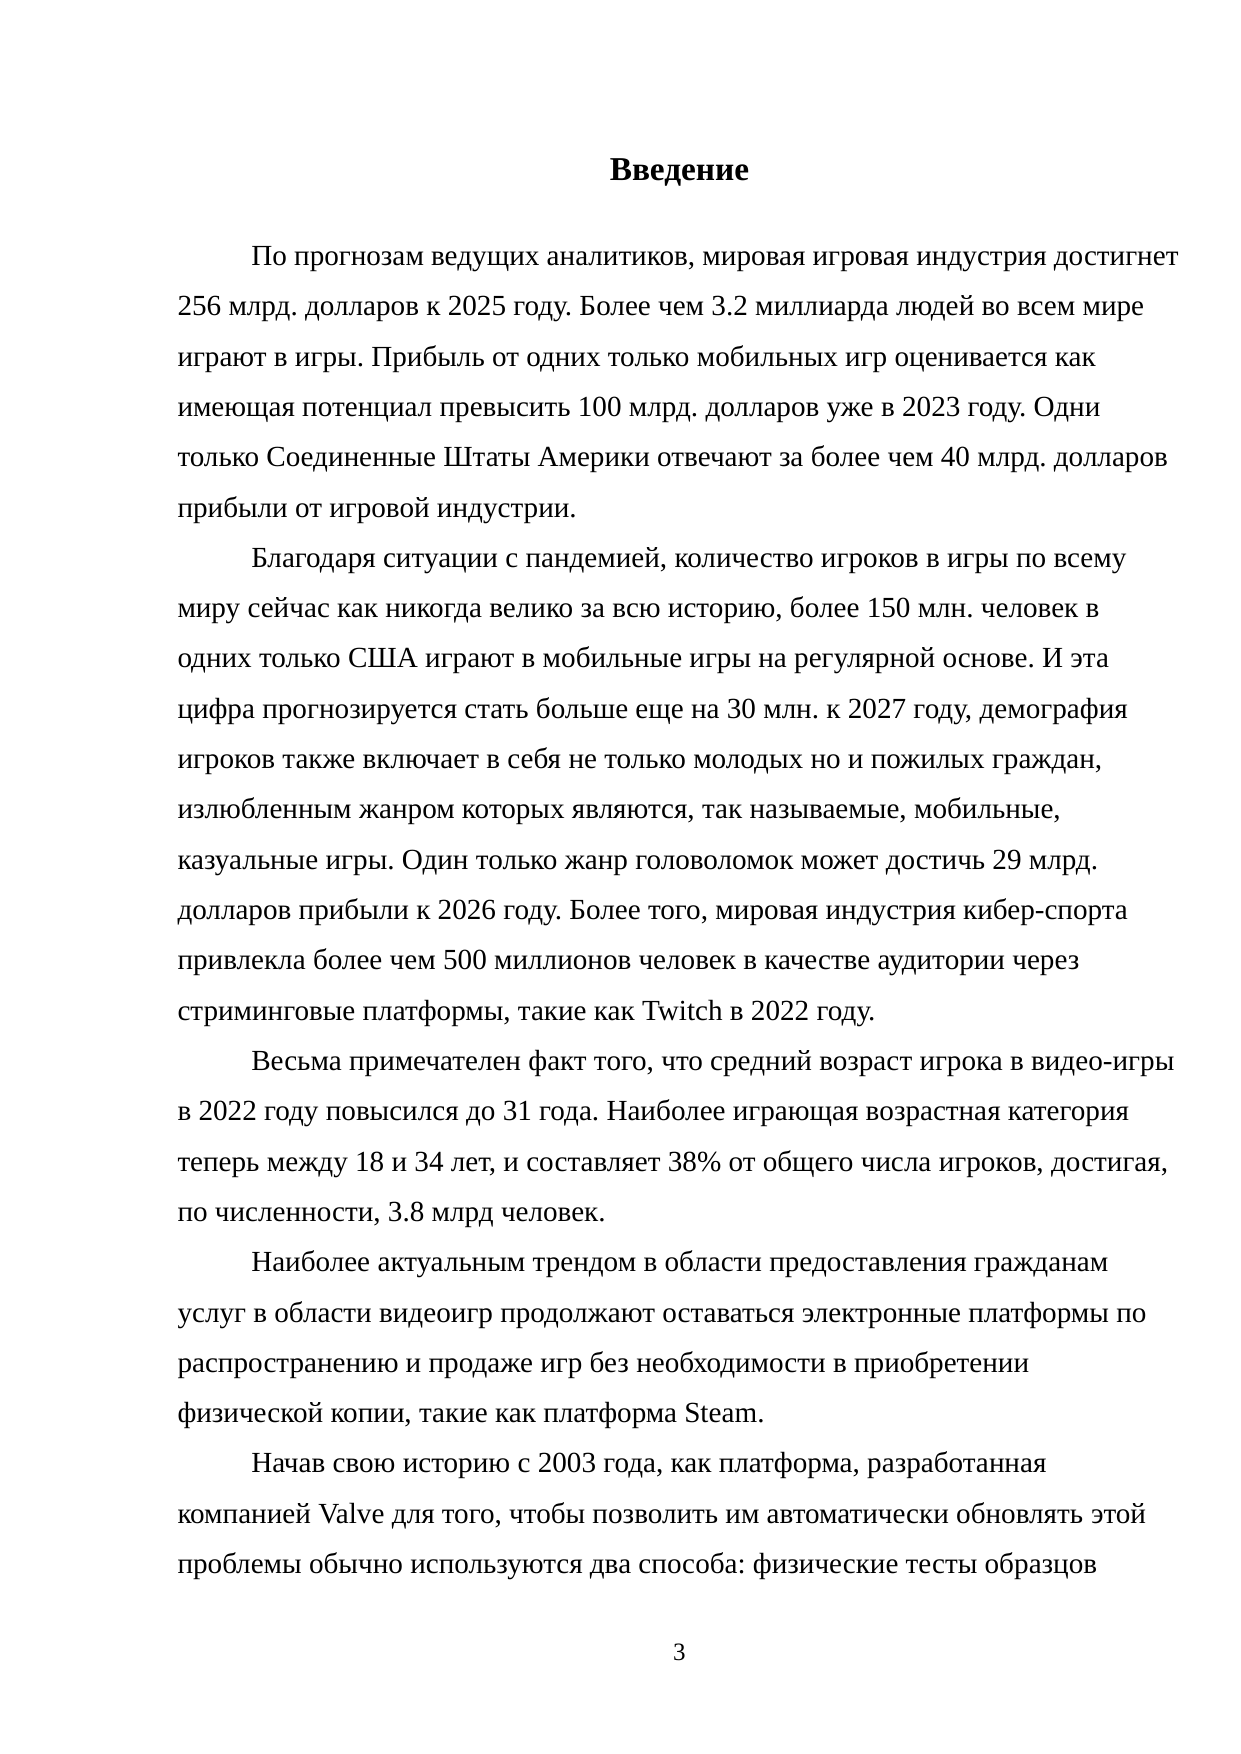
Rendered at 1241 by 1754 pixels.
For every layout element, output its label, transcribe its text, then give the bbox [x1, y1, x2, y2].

text Благодаря ситуации с пандемией, количество игроков в игры по всему миру сейчас как никогда велико за всю историю, более 150 млн. человек в одних только США играют в мобильные игры на регулярной основе. И эта цифра прогнозируется стать больше еще на 30 млн. к 2027 году, демография игроков также включает в себя не только молодых но и пожилых граждан, излюбленным жанром которых являются, так называемые, мобильные, казуальные игры. Один только жанр головоломок может достичь 29 млрд. долларов прибыли к 2026 году. Более того, мировая индустрия кибер-спорта привлекла более чем 500 миллионов человек в качестве аудитории через стриминговые платформы, такие как Twitch в 2022 году. [177, 540, 1181, 1026]
text Наиболее актуальным трендом в области предоставления гражданам услуг в области видеоигр продолжают оставаться электронные платформы по распространению и продаже игр без необходимости в приобретении физической копии, такие как платформа Steam. [177, 1244, 1181, 1429]
text Весьма примечателен факт того, что средний возраст игрока в видео-игры в 2022 году повысился до 31 года. Наиболее играющая возрастная категория теперь между 18 и 34 лет, и составляет 38% от общего числа игроков, достигая, по численности, 3.8 млрд человек. [177, 1043, 1181, 1228]
subtitle Введение [177, 149, 1181, 188]
text По прогнозам ведущих аналитиков, мировая игровая индустрия достигнет 256 млрд. долларов к 2025 году. Более чем 3.2 миллиарда людей во всем мире играют в игры. Прибыль от одних только мобильных игр оценивается как имеющая потенциал превысить 100 млрд. долларов уже в 2023 году. Одни только Соединенные Штаты Америки отвечают за более чем 40 млрд. долларов прибыли от игровой индустрии. [177, 238, 1181, 523]
text Начав свою историю с 2003 года, как платформа, разработанная компанией Valve для того, чтобы позволить им автоматически обновлять­ этой проблемы обычно используются два способа: физические тесты образцов [177, 1446, 1181, 1580]
